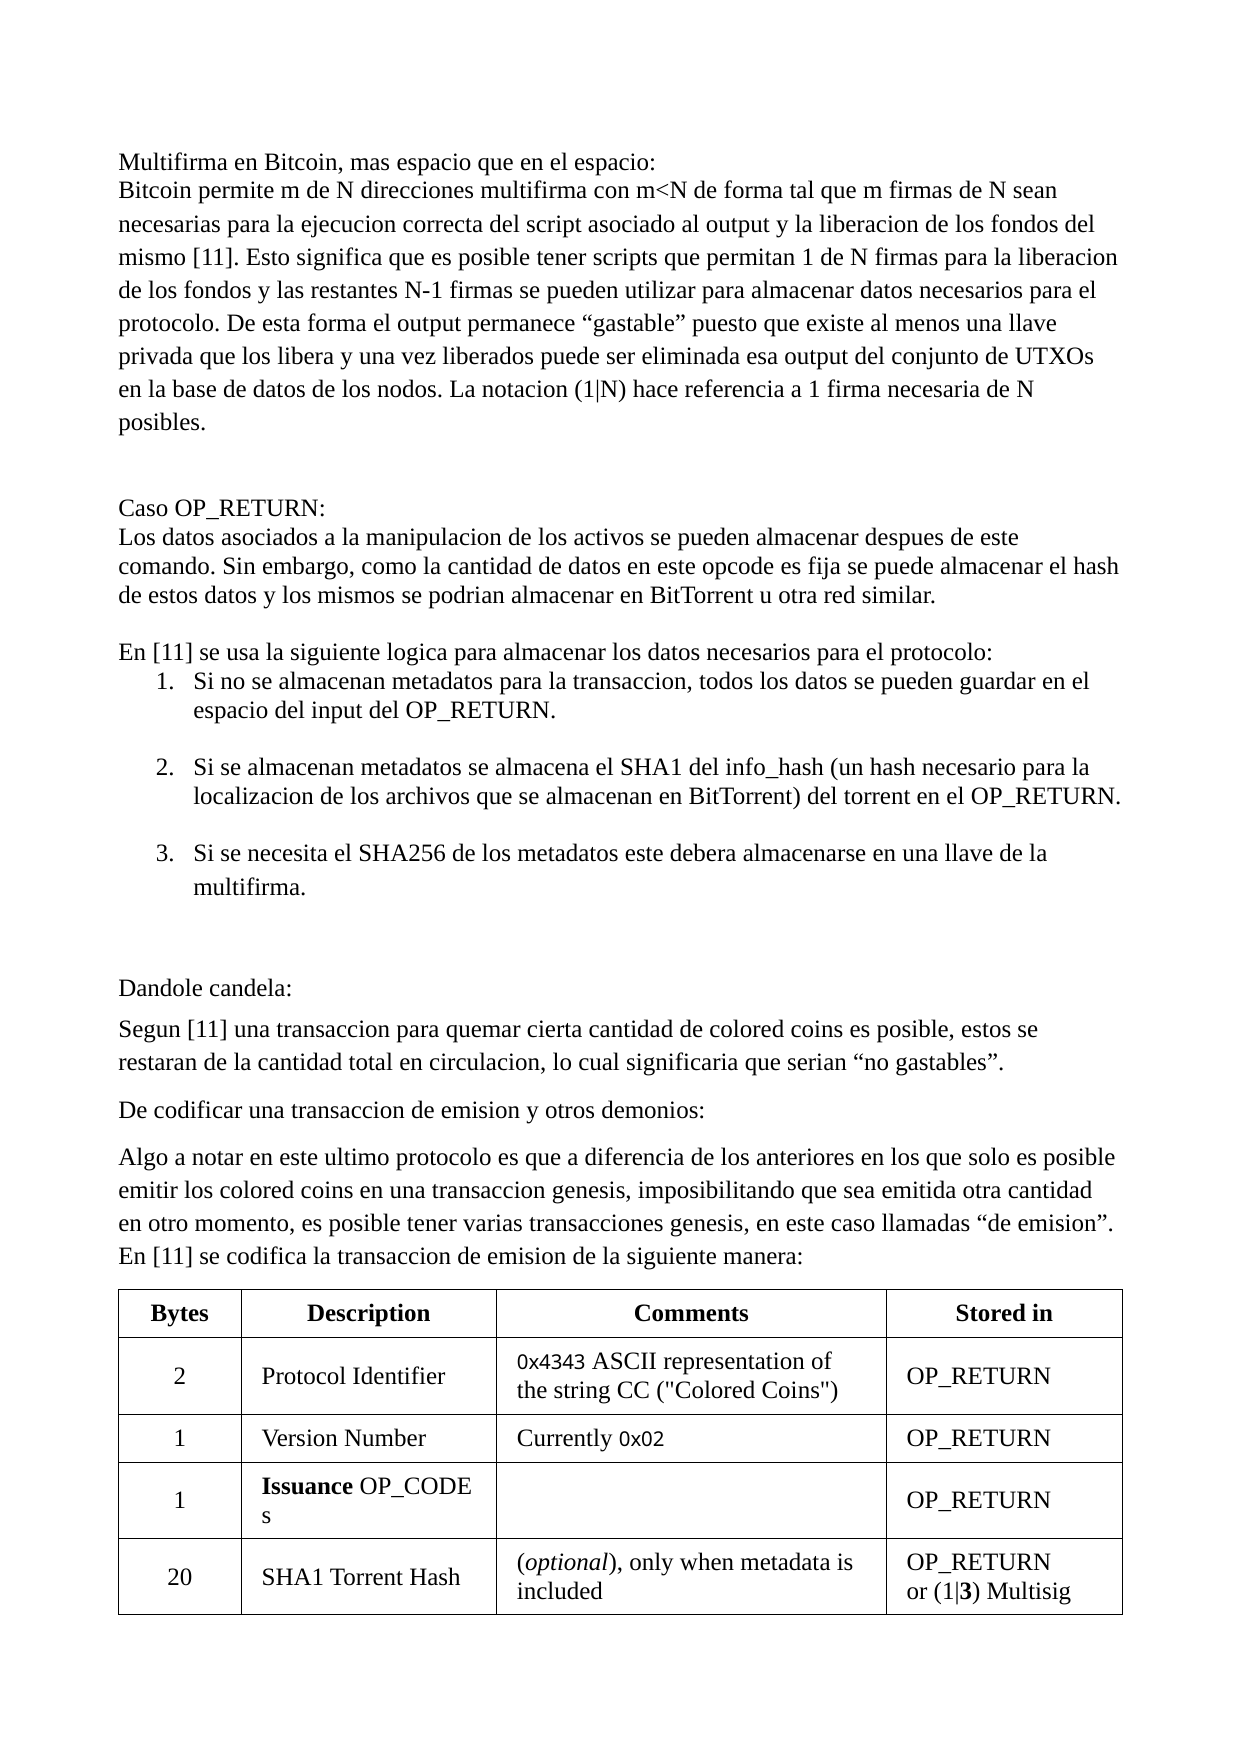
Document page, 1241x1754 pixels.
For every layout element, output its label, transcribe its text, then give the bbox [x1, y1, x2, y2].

text De codificar una transaccion de emision y otros demonios: [118, 1095, 1122, 1123]
list Si se necesita el SHA256 de los metadatos este debera almacenarse en una llave de la multifirma. [156, 838, 1122, 900]
table_cell OP_RETURN [887, 1338, 1122, 1413]
table_cell OP_RETURN [887, 1415, 1122, 1462]
table_cell OP_RETURN [887, 1463, 1122, 1538]
table_header Bytes [119, 1290, 241, 1337]
list Si se almacenan metadatos se almacena el SHA1 del info_hash (un hash necesario para la localizacion de los archivos que se almacenan en BitTorrent) del torrent en el OP_RETURN. [156, 752, 1122, 810]
table_header Comments [497, 1290, 886, 1337]
text En [11] se usa la siguiente logica para almacenar los datos necesarios para el protocolo: [118, 637, 1122, 666]
text Bitcoin permite m de N direcciones multifirma con m<N de forma tal que m firmas de N sean necesarias para la ejecucion correcta del script asociado al output y la liberacion de los fondos del mismo [11]. Esto significa que es posible tener scripts que permitan 1 de N firmas para la liberacion de los fondos y las restantes N-1 firmas se pueden utilizar para almacenar datos necesarios para el protocolo. De esta forma el output permanece “gastable” puesto que existe al menos una llave privada que los libera y una vez liberados puede ser eliminada esa output del conjunto de UTXOs en la base de datos de los nodos. La notacion (1|N) hace referencia a 1 firma necesaria de N posibles. [118, 176, 1122, 436]
table_cell 1 [119, 1463, 241, 1538]
text Segun [11] una transaccion para quemar cierta cantidad de colored coins es posible, estos se restaran de la cantidad total en circulacion, lo cual significaria que serian “no gastables”. [118, 1014, 1122, 1076]
table_header Description [242, 1290, 496, 1337]
table_cell (optional), only when metadata is included [497, 1539, 886, 1614]
table_cell 0x4343 ASCII representation of the string CC ("Colored Coins") [497, 1338, 886, 1413]
table_cell 1 [119, 1415, 241, 1462]
table_cell 2 [119, 1338, 241, 1413]
subtitle Dandole candela: [118, 973, 1122, 1002]
list Si no se almacenan metadatos para la transaccion, todos los datos se pueden guardar en el espacio del input del OP_RETURN. [156, 666, 1122, 723]
text Algo a notar en este ultimo protocolo es que a diferencia de los anteriores en los que solo es posible emitir los colored coins en una transaccion genesis, imposibilitando que sea emitida otra cantidad en otro momento, es posible tener varias transacciones genesis, en este caso llamadas “de emision”. En [11] se codifica la transaccion de emision de la siguiente manera: [118, 1142, 1122, 1270]
text Caso OP_RETURN: [118, 493, 1122, 522]
table_cell Protocol Identifier [242, 1338, 496, 1413]
table_cell OP_RETURN or (1|3) Multisig [887, 1539, 1122, 1614]
table_cell Issuance OP_CODEs [242, 1463, 496, 1538]
text Multifirma en Bitcoin, mas espacio que en el espacio: [118, 147, 1122, 176]
table_cell Version Number [242, 1415, 496, 1462]
table_cell Currently 0x02 [497, 1415, 886, 1462]
text Los datos asociados a la manipulacion de los activos se pueden almacenar despues de este comando. Sin embargo, como la cantidad de datos en este opcode es fija se puede almacenar el hash de estos datos y los mismos se podrian almacenar en BitTorrent u otra red similar. [118, 522, 1122, 608]
table_cell 20 [119, 1539, 241, 1614]
table_cell [497, 1463, 886, 1538]
table_cell SHA1 Torrent Hash [242, 1539, 496, 1614]
table_header Stored in [887, 1290, 1122, 1337]
